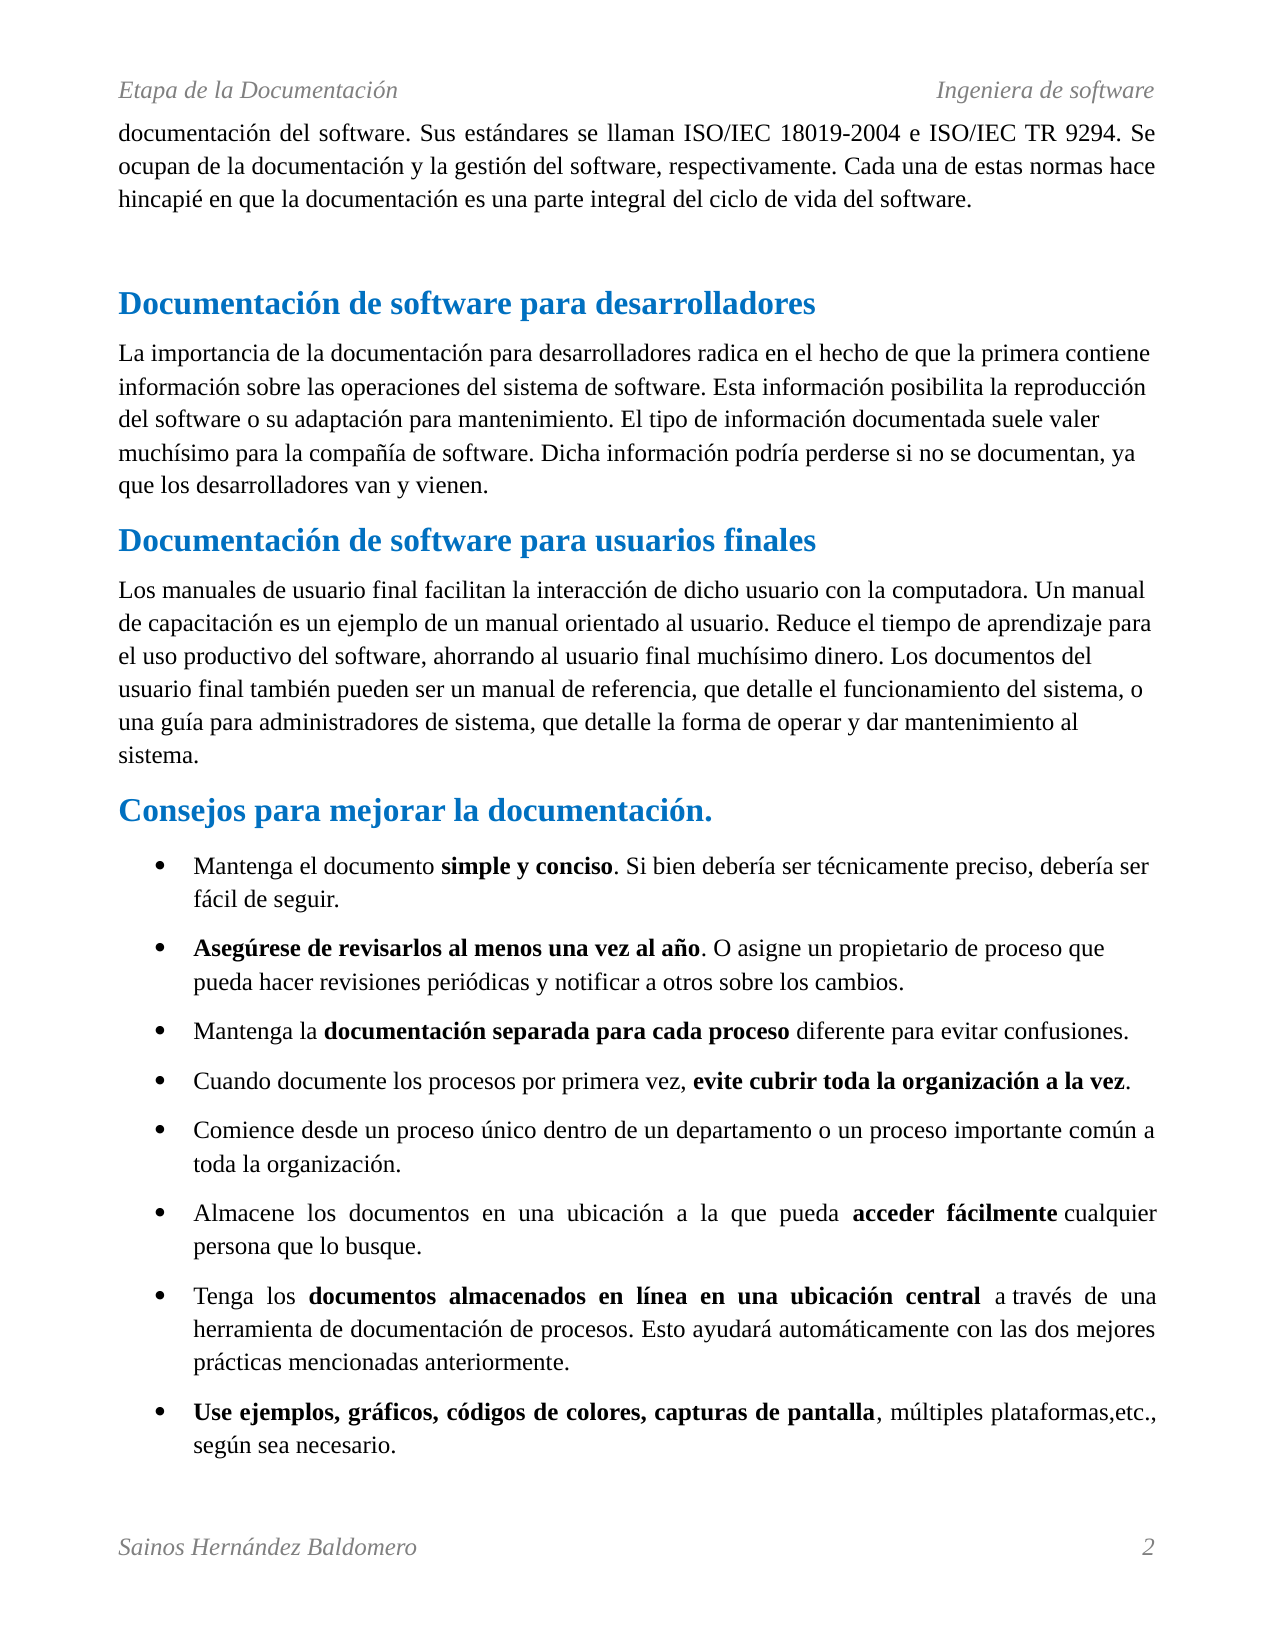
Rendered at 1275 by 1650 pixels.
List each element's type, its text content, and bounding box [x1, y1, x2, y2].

subtitle Documentación de software para usuarios finales [118, 520, 1157, 559]
subtitle Documentación de software para desarrolladores [118, 283, 1157, 322]
text Los manuales de usuario final facilitan la interacción de dicho usuario con la computadora. Un manual de capacitación es un ejemplo de un manual orientado al usuario. Reduce el tiempo de aprendizaje para el uso productivo del software, ahorrando al usuario final muchísimo dinero. Los documentos del usuario final también pueden ser un manual de referencia, que detalle el funcionamiento del sistema, o una guía para administradores de sistema, que detalle la forma de operar y dar mantenimiento al sistema. [118, 575, 1157, 769]
text La importancia de la documentación para desarrolladores radica en el hecho de que la primera contiene información sobre las operaciones del sistema de software. Esta información posibilita la reproducción del software o su adaptación para mantenimiento. El tipo de información documentada suele valer muchísimo para la compañía de software. Dicha información podría perderse si no se documentan, ya que los desarrolladores van y vienen. [118, 338, 1157, 499]
list Mantenga el documento simple y conciso. Si bien debería ser técnicamente preciso, debería ser fácil de seguir. [156, 851, 1157, 913]
list Cuando documente los procesos por primera vez, evite cubrir toda la organización a la vez. [156, 1066, 1157, 1095]
list Comience desde un proceso único dentro de un departamento o un proceso importante común a toda la organización. [156, 1116, 1157, 1177]
list Use ejemplos, gráficos, códigos de colores, capturas de pantalla, múltiples plataformas,etc., según sea necesario. [156, 1397, 1157, 1458]
text Consejos para mejorar la documentación. [118, 790, 1157, 828]
list Almacene los documentos en una ubicación a la que pueda acceder fácilmente cualquier persona que lo busque. [156, 1198, 1157, 1260]
list Mantenga la documentación separada para cada proceso diferente para evitar confusiones. [156, 1016, 1157, 1045]
list Asegúrese de revisarlos al menos una vez al año. O asigne un propietario de proceso que pueda hacer revisiones periódicas y notificar a otros sobre los cambios. [156, 933, 1157, 995]
text documentación del software. Sus estándares se llaman ISO/IEC 18019-2004 e ISO/IEC TR 9294. Se ocupan de la documentación y la gestión del software, respectivamente. Cada una de estas normas hace hincapié en que la documentación es una parte integral del ciclo de vida del software. [118, 118, 1157, 213]
list Tenga los documentos almacenados en línea en una ubicación central a través de una herramienta de documentación de procesos. Esto ayudará automáticamente con las dos mejores prácticas mencionadas anteriormente. [156, 1281, 1157, 1376]
